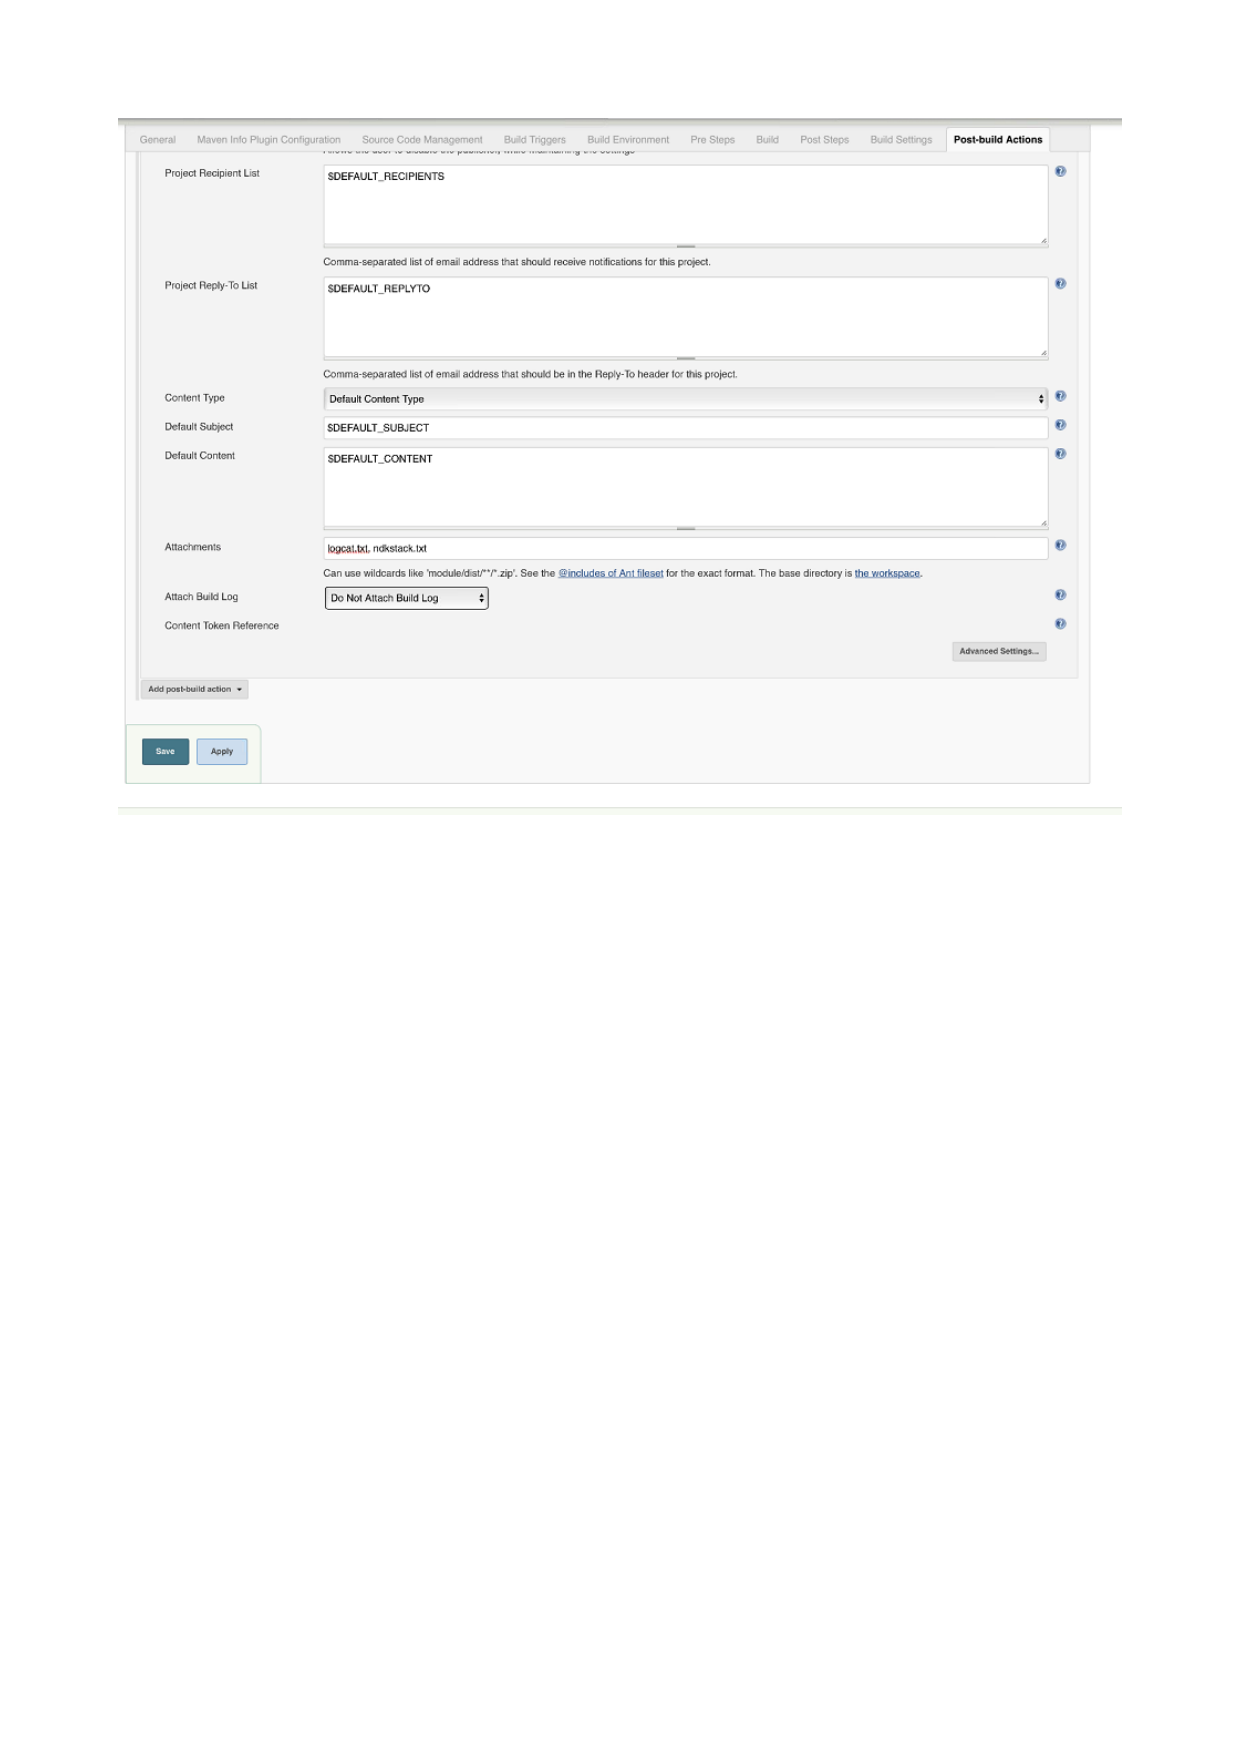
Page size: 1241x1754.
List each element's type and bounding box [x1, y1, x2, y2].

picture [118, 118, 1122, 815]
